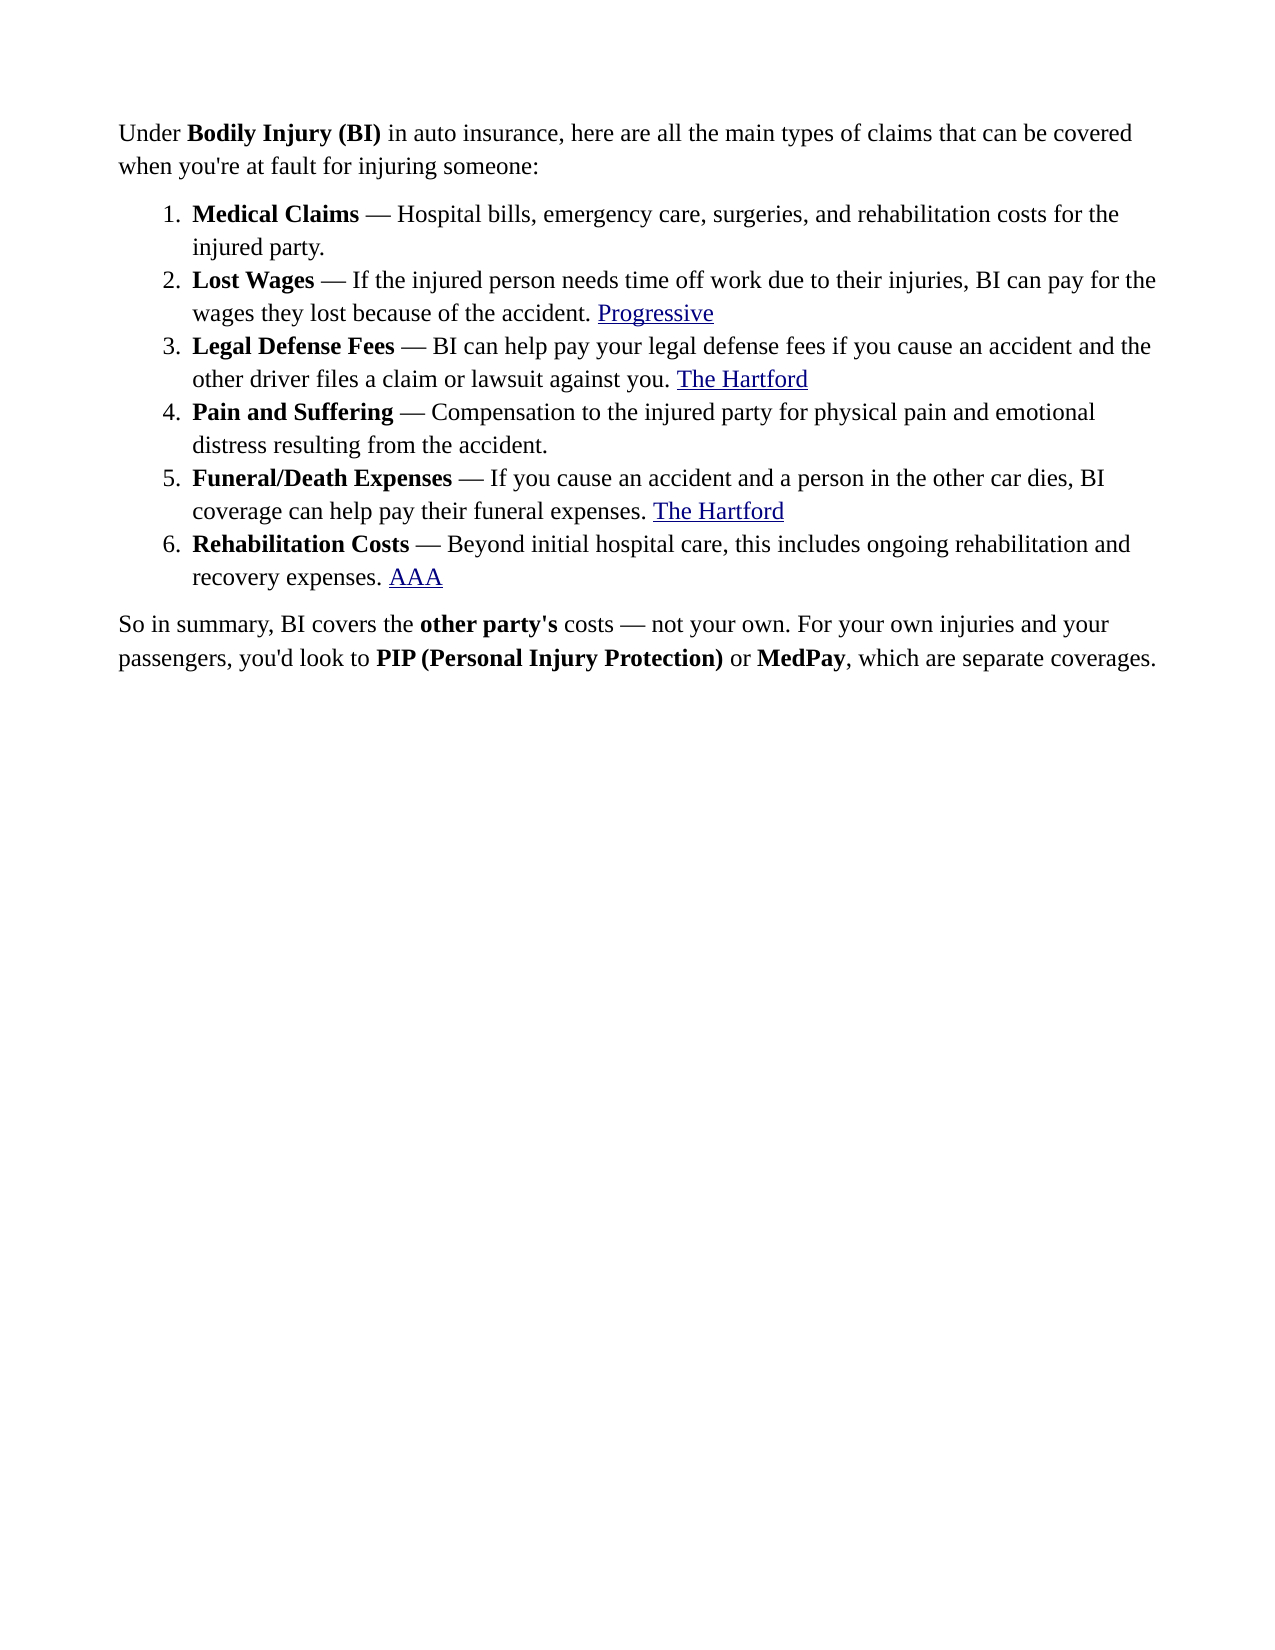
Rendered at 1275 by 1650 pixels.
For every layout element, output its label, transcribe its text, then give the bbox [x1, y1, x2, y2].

list Rehabilitation Costs — Beyond initial hospital care, this includes ongoing rehabilitation and recovery expenses. AAA [162, 529, 1157, 591]
text Under Bodily Injury (BI) in auto insurance, here are all the main types of claims that can be covered when you're at fault for injuring someone: [118, 118, 1157, 180]
list Pain and Suffering — Compensation to the injured party for physical pain and emotional distress resulting from the accident. [162, 397, 1157, 459]
list Funeral/Death Expenses — If you cause an accident and a person in the other car dies, BI coverage can help pay their funeral expenses. The Hartford [162, 463, 1157, 525]
list Lost Wages — If the injured person needs time off work due to their injuries, BI can pay for the wages they lost because of the accident. Progressive [162, 265, 1157, 327]
text So in summary, BI covers the other party's costs — not your own. For your own injuries and your passengers, you'd look to PIP (Personal Injury Protection) or MedPay, which are separate coverages. [118, 609, 1157, 671]
list Medical Claims — Hospital bills, emergency care, surgeries, and rehabilitation costs for the injured party. [162, 199, 1157, 261]
list Legal Defense Fees — BI can help pay your legal defense fees if you cause an accident and the other driver files a claim or lawsuit against you. The Hartford [162, 331, 1157, 393]
